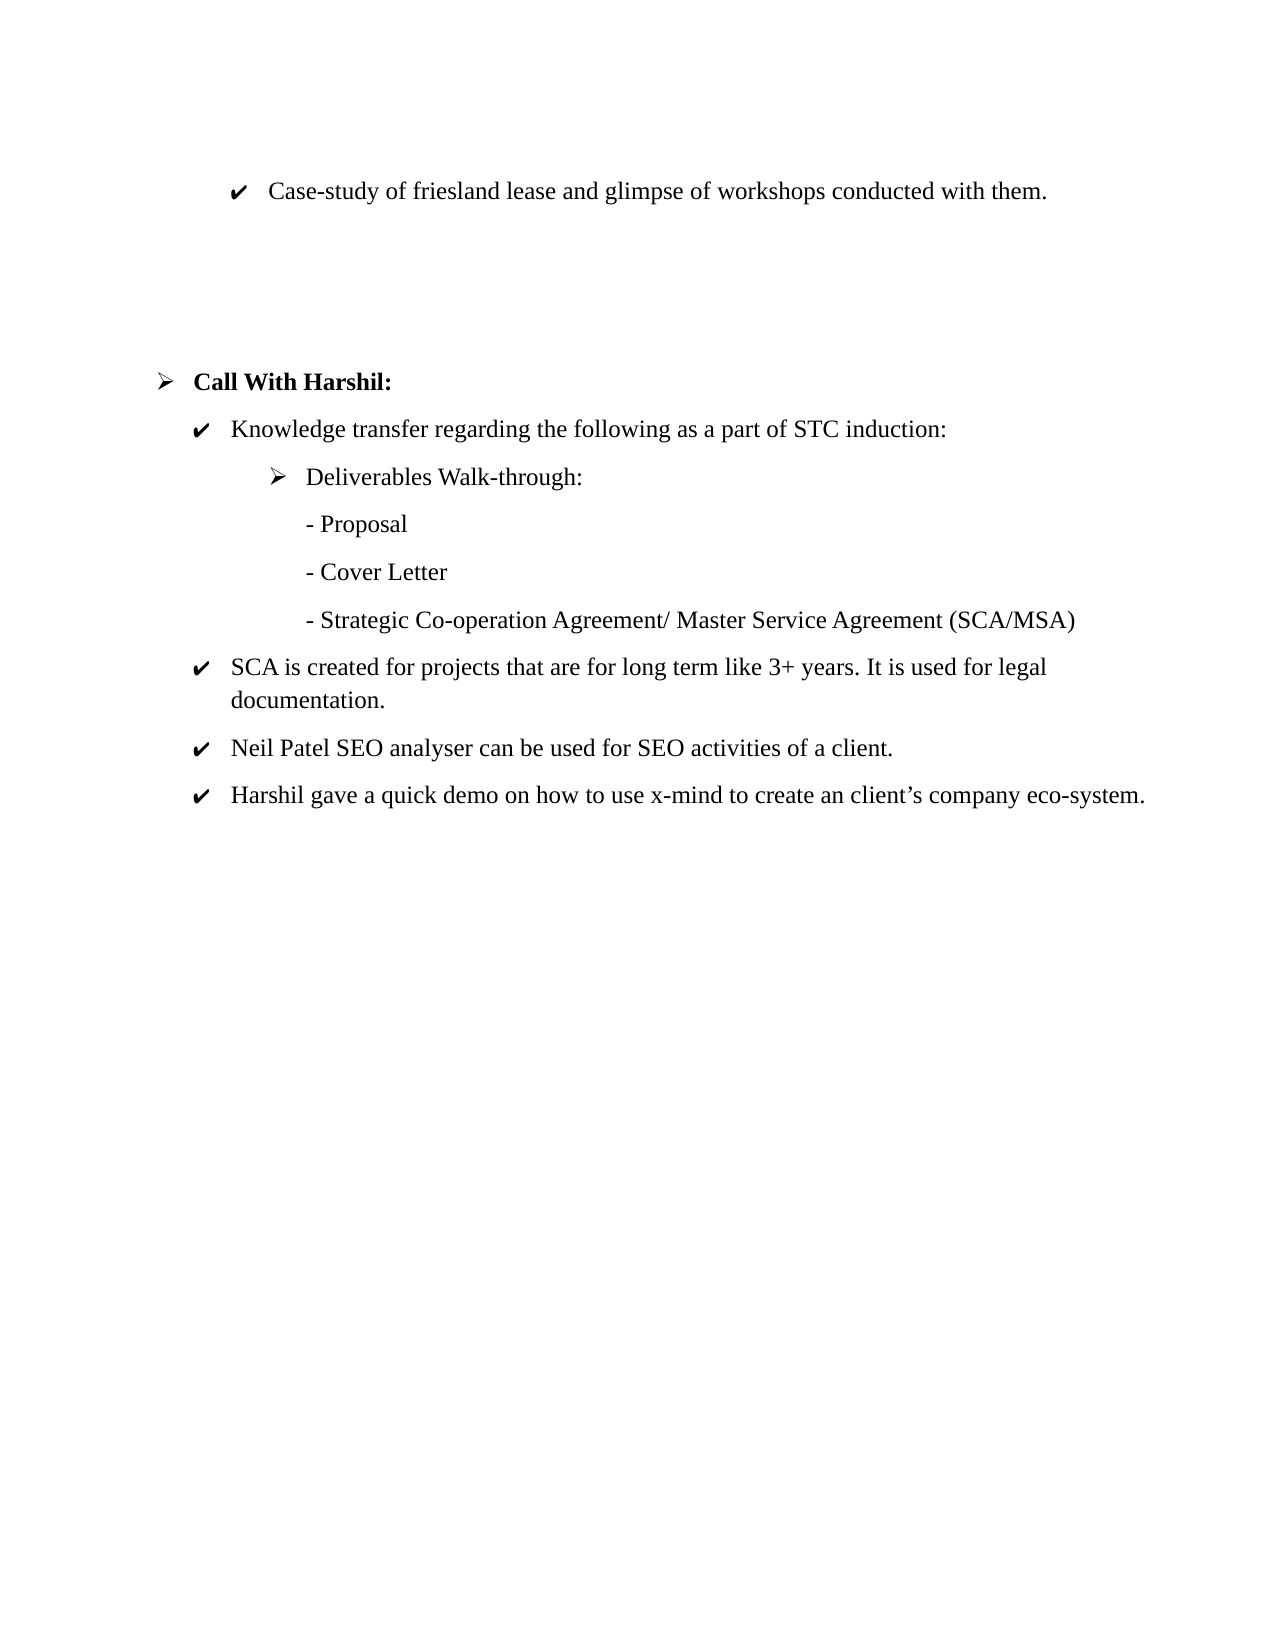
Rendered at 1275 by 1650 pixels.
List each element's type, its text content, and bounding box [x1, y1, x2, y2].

list Case-study of friesland lease and glimpse of workshops conducted with them. [231, 176, 1157, 205]
list Knowledge transfer regarding the following as a part of STC induction: [193, 414, 1157, 443]
list Call With Harshil: [156, 367, 1157, 396]
list Harshil gave a quick demo on how to use x-mind to create an client’s company eco-system. [193, 781, 1157, 809]
list - Cover Letter [268, 557, 1157, 586]
list - Strategic Co-operation Agreement/ Master Service Agreement (SCA/MSA) [268, 605, 1157, 633]
list Deliverables Walk-through: [268, 462, 1157, 491]
list SCA is created for projects that are for long term like 3+ years. It is used for legal documentation. [193, 652, 1157, 714]
list Neil Patel SEO analyser can be used for SEO activities of a client. [193, 733, 1157, 762]
list - Proposal [268, 509, 1157, 538]
